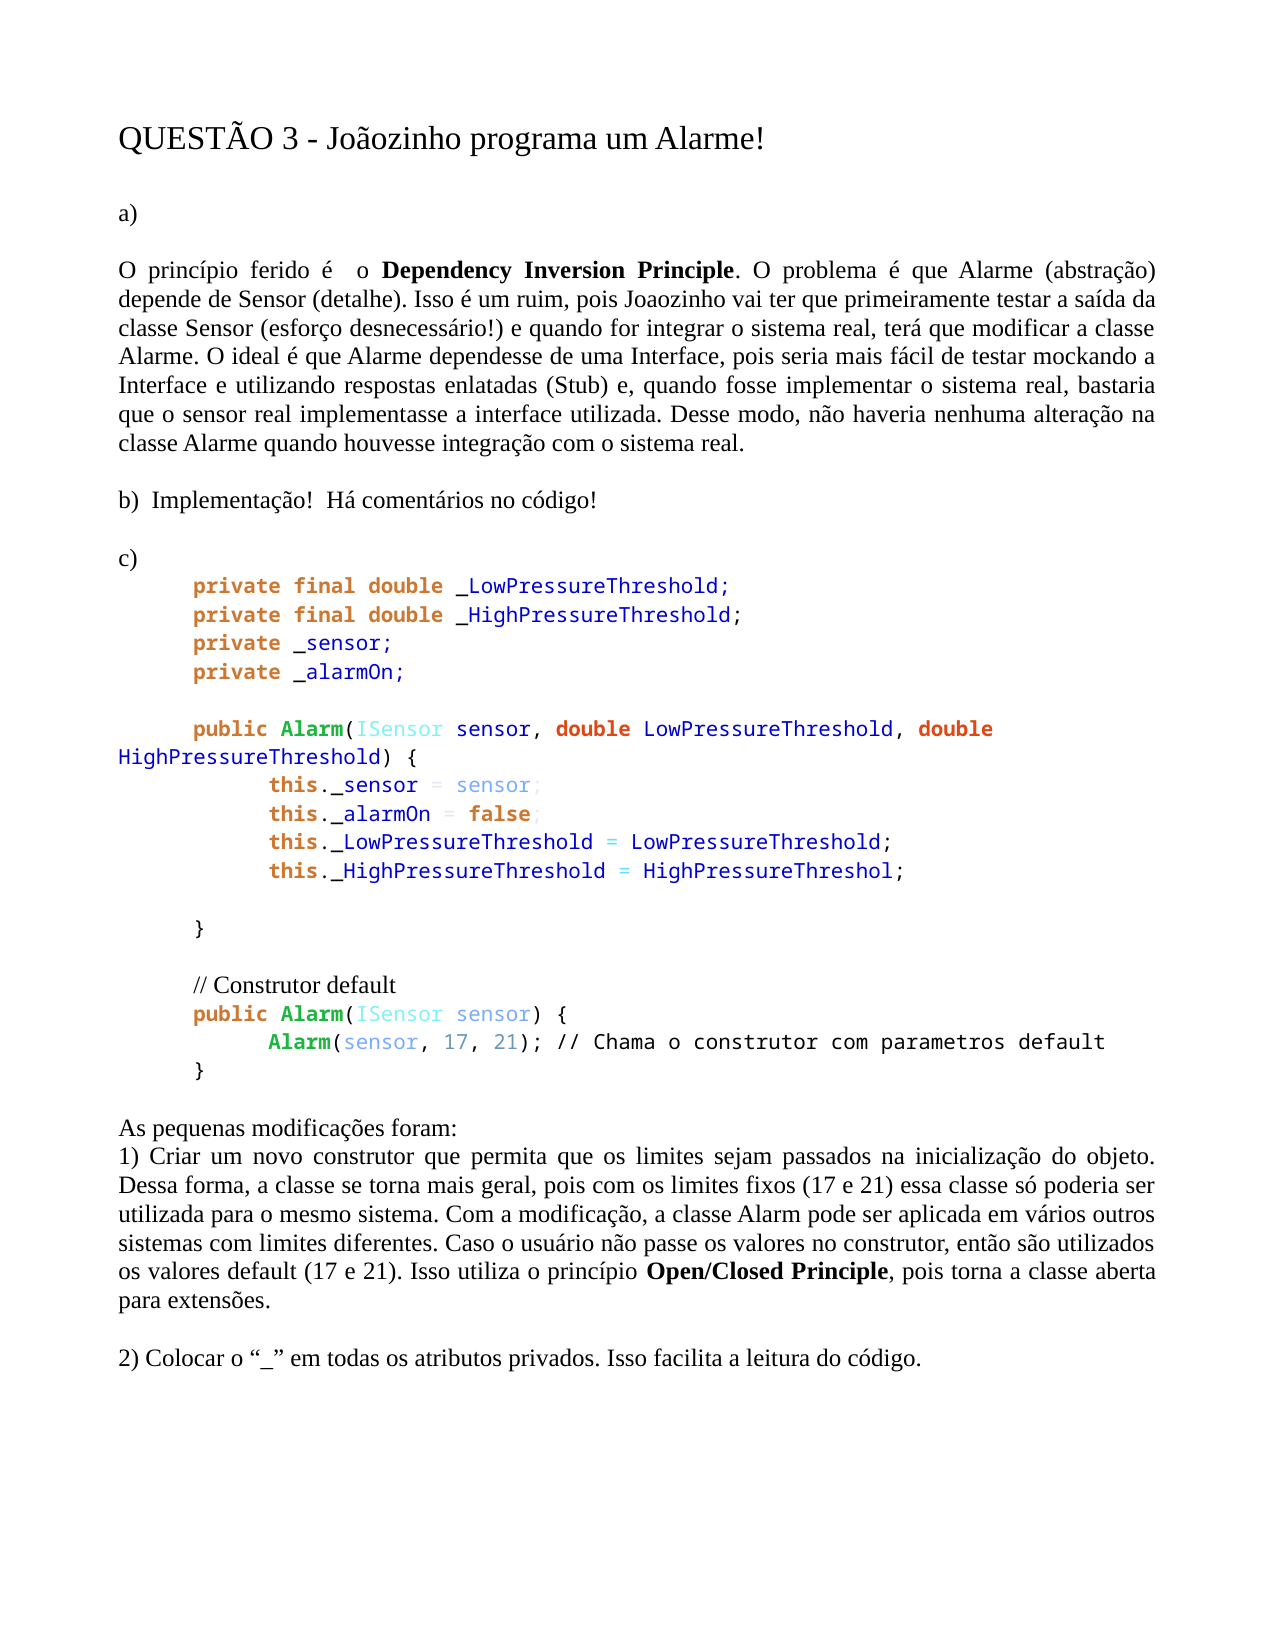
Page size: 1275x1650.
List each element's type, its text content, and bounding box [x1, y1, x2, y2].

subtitle QUESTÃO 3 - Joãozinho programa um Alarme! [118, 118, 1157, 156]
text b) Implementação! Há comentários no código! [118, 485, 1157, 514]
text this._alarmOn = false; [118, 799, 1157, 827]
text this._HighPressureThreshold = HighPressureThreshol; [118, 856, 1157, 884]
text } [118, 1056, 1157, 1084]
text this._LowPressureThreshold = LowPressureThreshold; [118, 827, 1157, 856]
text c) [118, 543, 1157, 571]
text As pequenas modificações foram: [118, 1113, 1157, 1141]
text private _alarmOn; [118, 657, 1157, 685]
text this._sensor = sensor; [118, 771, 1157, 799]
text O princípio ferido é o Dependency Inversion Principle. O problema é que Alarme (abstração) depende de Sensor (detalhe). Isso é um ruim, pois Joaozinho vai ter que primeiramente testar a saída da classe Sensor (esforço desnecessário!) e quando for integrar o sistema real, terá que modificar a classe Alarme. O ideal é que Alarme dependesse de uma Interface, pois seria mais fácil de testar mockando a Interface e utilizando respostas enlatadas (Stub) e, quando fosse implementar o sistema real, bastaria que o sensor real implementasse a interface utilizada. Desse modo, não haveria nenhuma alteração na classe Alarme quando houvesse integração com o sistema real. [118, 255, 1157, 456]
text public Alarm(ISensor sensor) { [118, 999, 1157, 1027]
text 2) Colocar o “_” em todas os atributos privados. Isso facilita a leitura do código. [118, 1343, 1157, 1371]
text private _sensor; [118, 628, 1157, 657]
text Alarm(sensor, 17, 21); // Chama o construtor com parametros default [118, 1027, 1157, 1056]
text 1) Criar um novo construtor que permita que os limites sejam passados na inicialização do objeto. Dessa forma, a classe se torna mais geral, pois com os limites fixos (17 e 21) essa classe só poderia ser utilizada para o mesmo sistema. Com a modificação, a classe Alarm pode ser aplicada em vários outros sistemas com limites diferentes. Caso o usuário não passe os valores no construtor, então são utilizados os valores default (17 e 21). Isso utiliza o princípio Open/Closed Principle, pois torna a classe aberta para extensões. [118, 1141, 1157, 1314]
text // Construtor default [118, 970, 1157, 999]
text public Alarm(ISensor sensor, double LowPressureThreshold, double HighPressureThreshold) { [118, 714, 1157, 771]
text private final double _LowPressureThreshold; [118, 571, 1157, 600]
text private final double _HighPressureThreshold; [118, 600, 1157, 628]
text a) [118, 198, 1157, 226]
text } [118, 913, 1157, 941]
